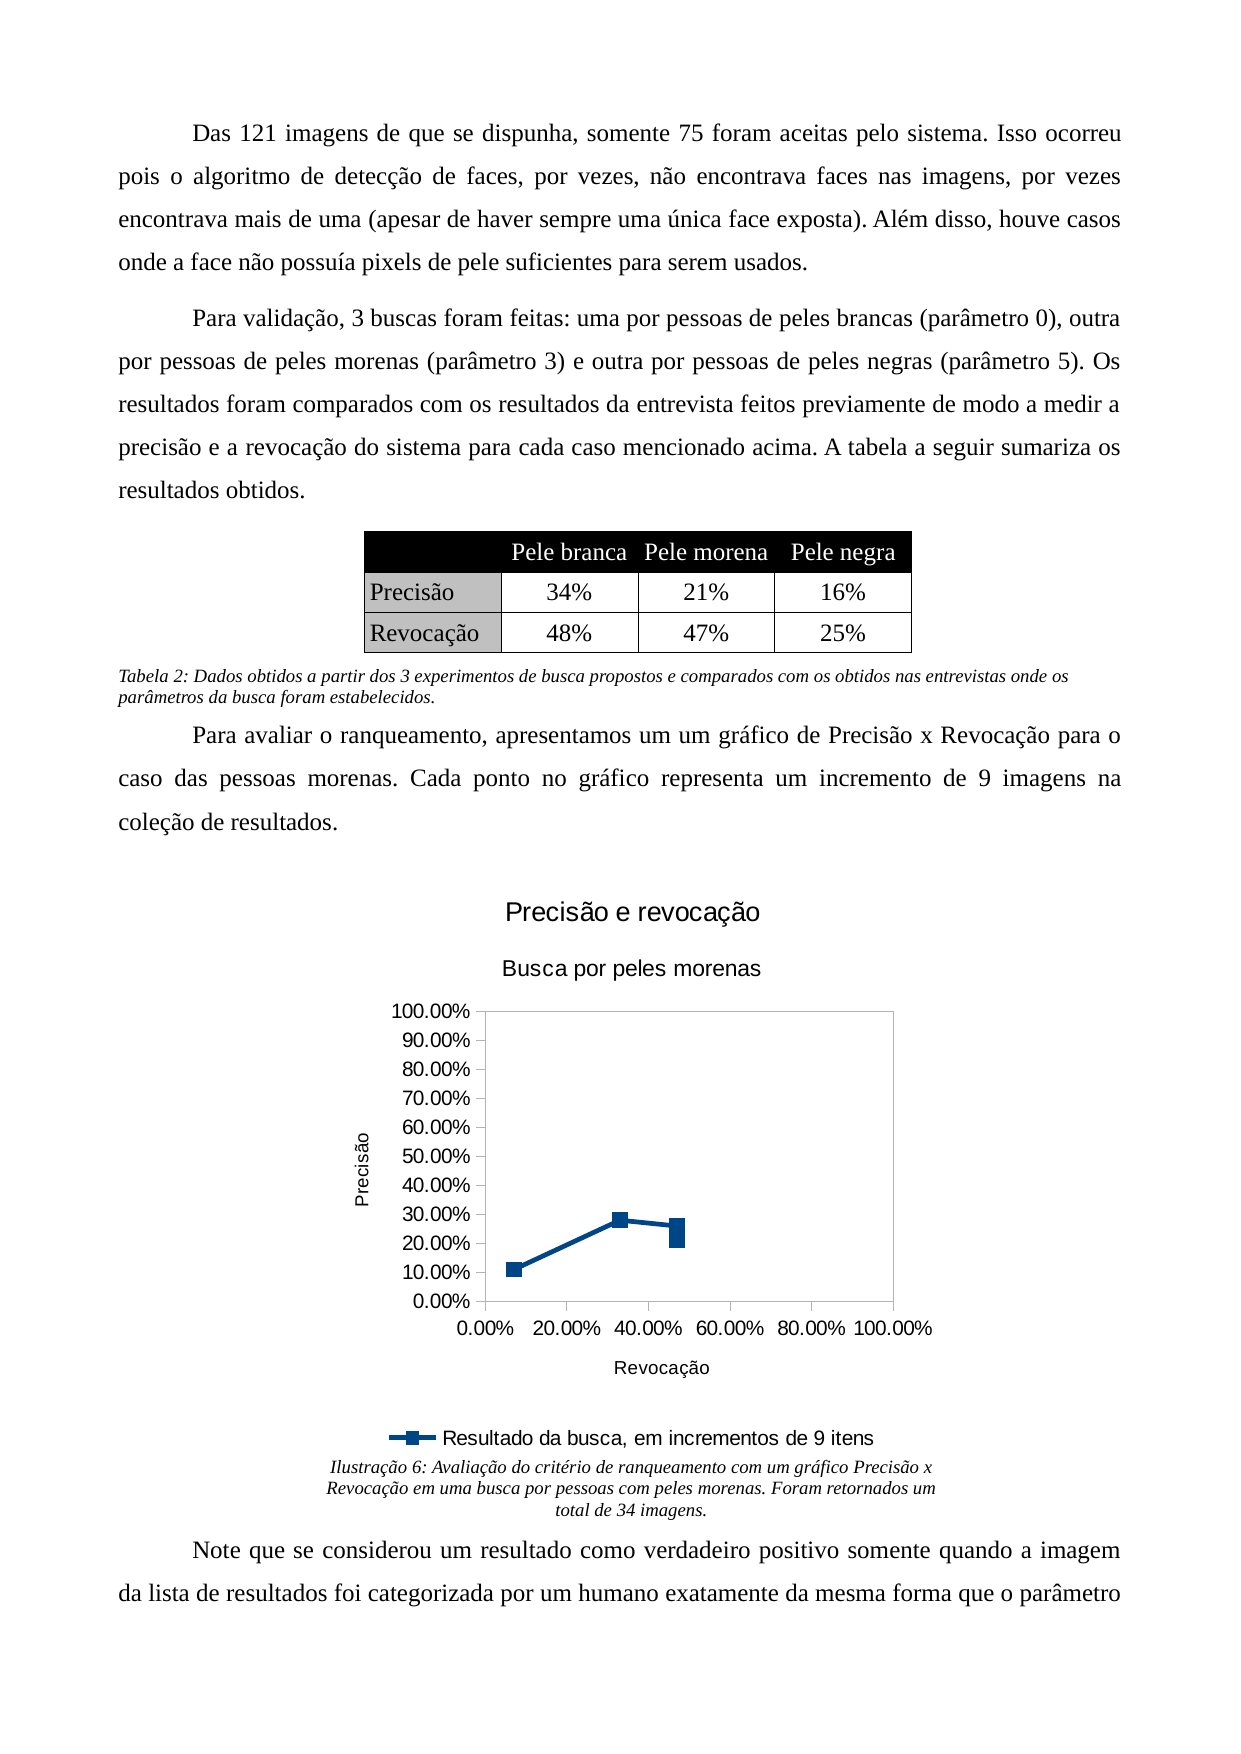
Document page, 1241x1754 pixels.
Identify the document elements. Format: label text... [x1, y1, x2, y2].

table_header Pele morena [639, 532, 774, 572]
table_cell 47% [639, 613, 774, 652]
table_header Pele negra [775, 532, 911, 572]
table_cell 16% [775, 573, 911, 612]
table_cell Precisão [365, 573, 501, 612]
table_cell Revocação [365, 613, 501, 652]
table_cell 25% [775, 613, 911, 652]
text Ilustração 6: Avaliação do critério de ranqueamento com um gráfico Precisão x Revocação em uma busca por pessoas com peles morenas. Foram retornados um total de 34 imagens. [318, 1456, 946, 1520]
text Tabela 2: Dados obtidos a partir dos 3 experimentos de busca propostos e comparados com os obtidos nas entrevistas onde os parâmetros da busca foram estabelecidos. [118, 665, 1122, 708]
text Das 121 imagens de que se dispunha, somente 75 foram aceitas pelo sistema. Isso ocorreu pois o algoritmo de detecção de faces, por vezes, não encontrava faces nas imagens, por vezes encontrava mais de uma (apesar de haver sempre uma única face exposta). Além disso, houve casos onde a face não possuía pixels de pele suficientes para serem usados. [118, 118, 1122, 276]
table_cell 34% [502, 573, 638, 612]
table_header [365, 532, 501, 572]
text Note que se considerou um resultado como verdadeiro positivo somente quando a imagem da lista de resultados foi categorizada por um humano exatamente da mesma forma que o parâmetro do experimento. Contudo, essa graduação não deve ser tomada como absoluta. Uma pesquisa com diversos humanos deve dar um parâmetro mais adequado, mas também está sujeito também a variações regionais. [118, 862, 1122, 1607]
table_cell 48% [502, 613, 638, 652]
table_header Pele branca [502, 532, 638, 572]
text Para validação, 3 buscas foram feitas: uma por pessoas de peles brancas (parâmetro 0), outra por pessoas de peles morenas (parâmetro 3) e outra por pessoas de peles negras (parâmetro 5). Os resultados foram comparados com os resultados da entrevista feitos previamente de modo a medir a precisão e a revocação do sistema para cada caso mencionado acima. A tabela a seguir sumariza os resultados obtidos. [118, 303, 1122, 504]
table_cell 21% [639, 573, 774, 612]
text Para avaliar o ranqueamento, apresentamos um um gráfico de Precisão x Revocação para o caso das pessoas morenas. Cada ponto no gráfico representa um incremento de 9 imagens na coleção de resultados. [118, 720, 1122, 835]
